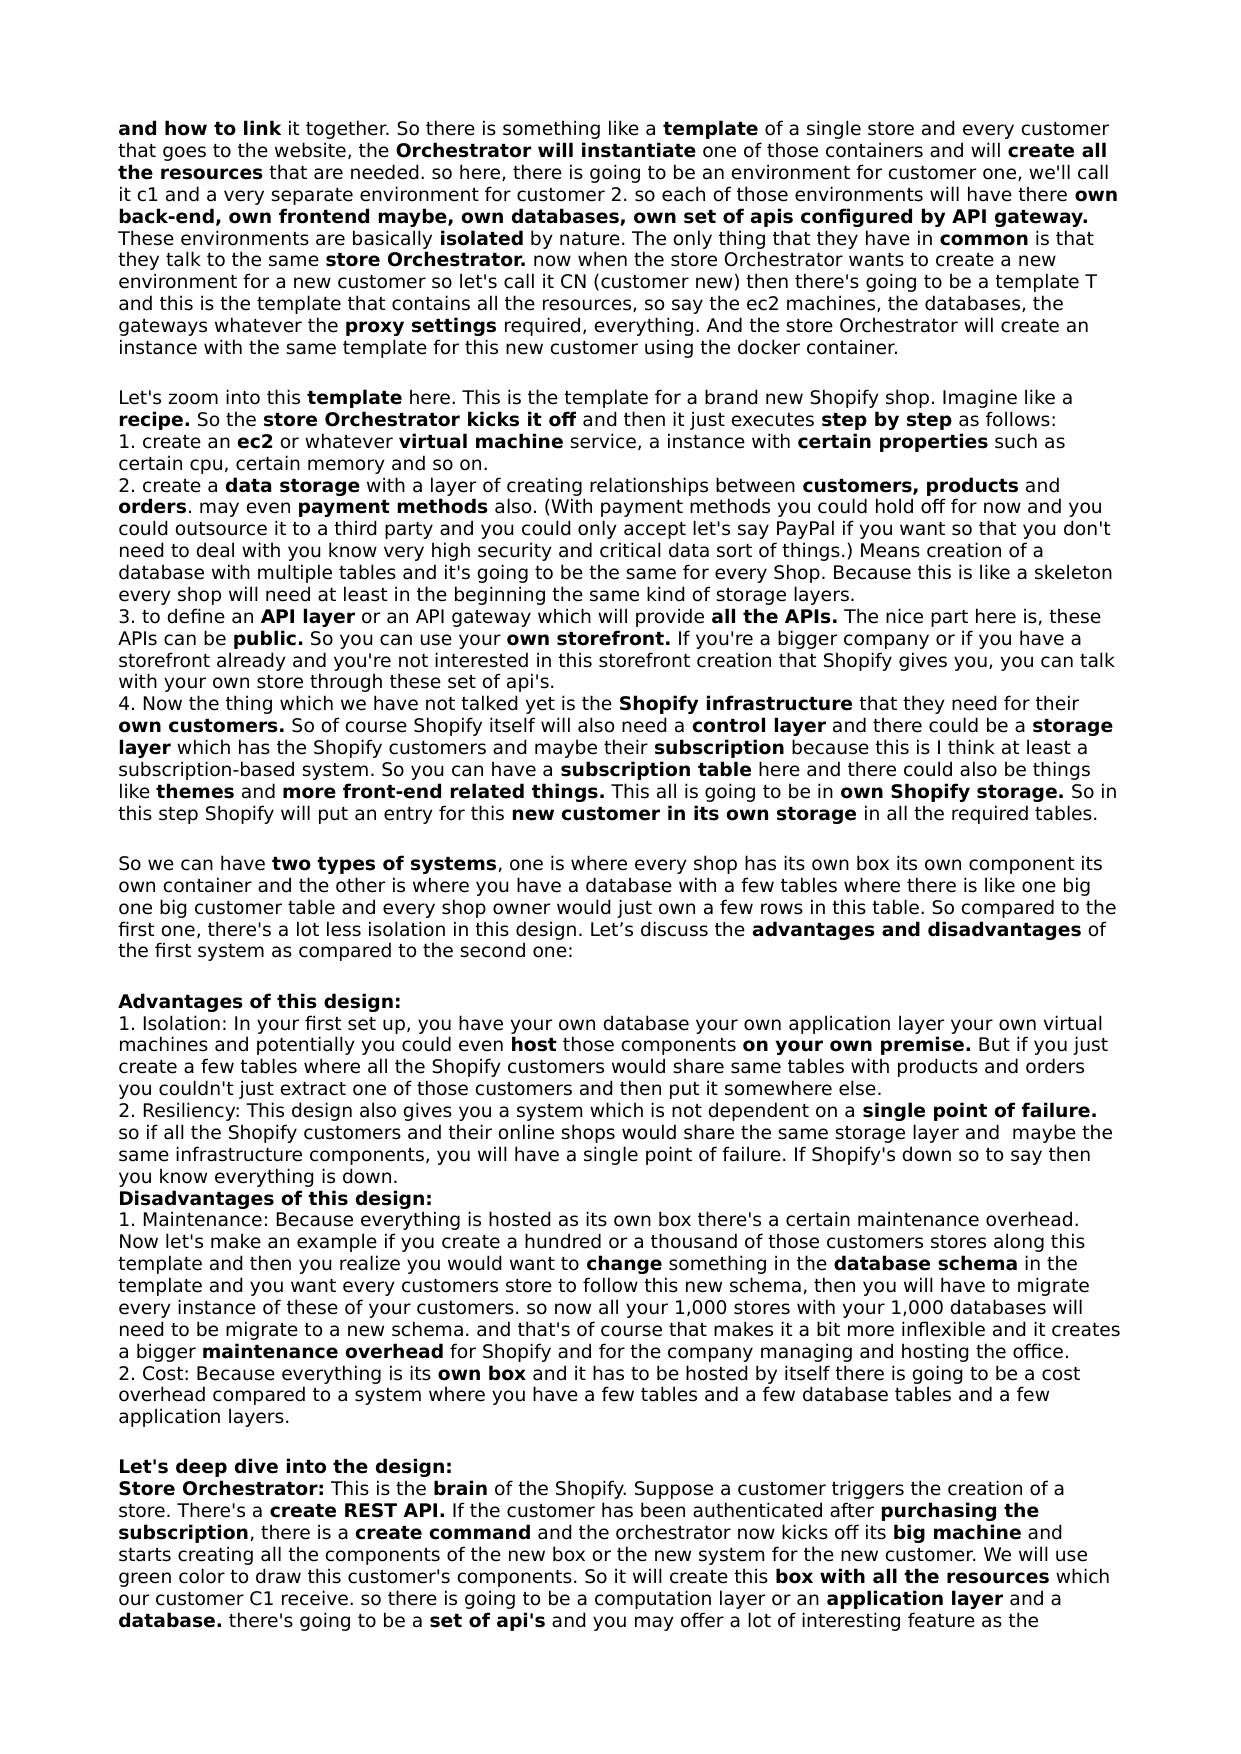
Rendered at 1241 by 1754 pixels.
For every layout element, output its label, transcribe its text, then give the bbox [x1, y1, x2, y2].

text Let's zoom into this template here. This is the template for a brand new Shopify shop. Imagine like a recipe. So the store Orchestrator kicks it off and then it just executes step by step as follows: [118, 387, 1122, 431]
text Disadvantages of this design: [118, 1187, 1122, 1209]
text Store Orchestrator: This is the brain of the Shopify. Suppose a customer triggers the creation of a store. There's a create REST API. If the customer has been authenticated after purchasing the subscription, there is a create command and the orchestrator now kicks off its big machine and starts creating all the components of the new box or the new system for the new customer. We will use green color to draw this customer's components. So it will create this box with all the resources which our customer C1 receive. so there is going to be a computation layer or an application layer and a database. there's going to be a set of api's and you may offer a lot of interesting feature as the [118, 1478, 1122, 1631]
text 2. Resiliency: This design also gives you a system which is not dependent on a single point of failure. so if all the Shopify customers and their online shops would share the same storage layer and maybe the same infrastructure components, you will have a single point of failure. If Shopify's down so to say then you know everything is down. [118, 1100, 1122, 1187]
text 1. Maintenance: Because everything is hosted as its own box there's a certain maintenance overhead. Now let's make an example if you create a hundred or a thousand of those customers stores along this template and then you realize you would want to change something in the database schema in the template and you want every customers store to follow this new schema, then you will have to migrate every instance of these of your customers. so now all your 1,000 stores with your 1,000 databases will need to be migrate to a new schema. and that's of course that makes it a bit more inflexible and it creates a bigger maintenance overhead for Shopify and for the company managing and hosting the office. [118, 1209, 1122, 1362]
text and how to link it together. So there is something like a template of a single store and every customer that goes to the website, the Orchestrator will instantiate one of those containers and will create all the resources that are needed. so here, there is going to be an environment for customer one, we'll call it c1 and a very separate environment for customer 2. so each of those environments will have there own back-end, own frontend maybe, own databases, own set of apis configured by API gateway. These environments are basically isolated by nature. The only thing that they have in common is that they talk to the same store Orchestrator. now when the store Orchestrator wants to create a new environment for a new customer so let's call it CN (customer new) then there's going to be a template T and this is the template that contains all the resources, so say the ec2 machines, the databases, the gateways whatever the proxy settings required, everything. And the store Orchestrator will create an instance with the same template for this new customer using the docker container. [118, 118, 1122, 359]
text 3. to define an API layer or an API gateway which will provide all the APIs. The nice part here is, these APIs can be public. So you can use your own storefront. If you're a bigger company or if you have a storefront already and you're not interested in this storefront creation that Shopify gives you, you can talk with your own store through these set of api's. [118, 606, 1122, 693]
text 2. create a data storage with a layer of creating relationships between customers, products and orders. may even payment methods also. (With payment methods you could hold off for now and you could outsource it to a third party and you could only accept let's say PayPal if you want so that you don't need to deal with you know very high security and critical data sort of things.) Means creation of a database with multiple tables and it's going to be the same for every Shop. Because this is like a skeleton every shop will need at least in the beginning the same kind of storage layers. [118, 474, 1122, 606]
text 1. Isolation: In your first set up, you have your own database your own application layer your own virtual machines and potentially you could even host those components on your own premise. But if you just create a few tables where all the Shopify customers would share same tables with products and orders you couldn't just extract one of those customers and then put it somewhere else. [118, 1012, 1122, 1100]
text 4. Now the thing which we have not talked yet is the Shopify infrastructure that they need for their own customers. So of course Shopify itself will also need a control layer and there could be a storage layer which has the Shopify customers and maybe their subscription because this is I think at least a subscription-based system. So you can have a subscription table here and there could also be things like themes and more front-end related things. This all is going to be in own Shopify storage. So in this step Shopify will put an entry for this new customer in its own storage in all the required tables. [118, 693, 1122, 824]
text So we can have two types of systems, one is where every shop has its own box its own component its own container and the other is where you have a database with a few tables where there is like one big one big customer table and every shop owner would just own a few rows in this table. So compared to the first one, there's a lot less isolation in this design. Let’s discuss the advantages and disadvantages of the first system as compared to the second one: [118, 853, 1122, 962]
text Let's deep dive into the design: [118, 1456, 1122, 1478]
text 1. create an ec2 or whatever virtual machine service, a instance with certain properties such as certain cpu, certain memory and so on. [118, 431, 1122, 474]
text 2. Cost: Because everything is its own box and it has to be hosted by itself there is going to be a cost overhead compared to a system where you have a few tables and a few database tables and a few application layers. [118, 1362, 1122, 1428]
text Advantages of this design: [118, 991, 1122, 1012]
